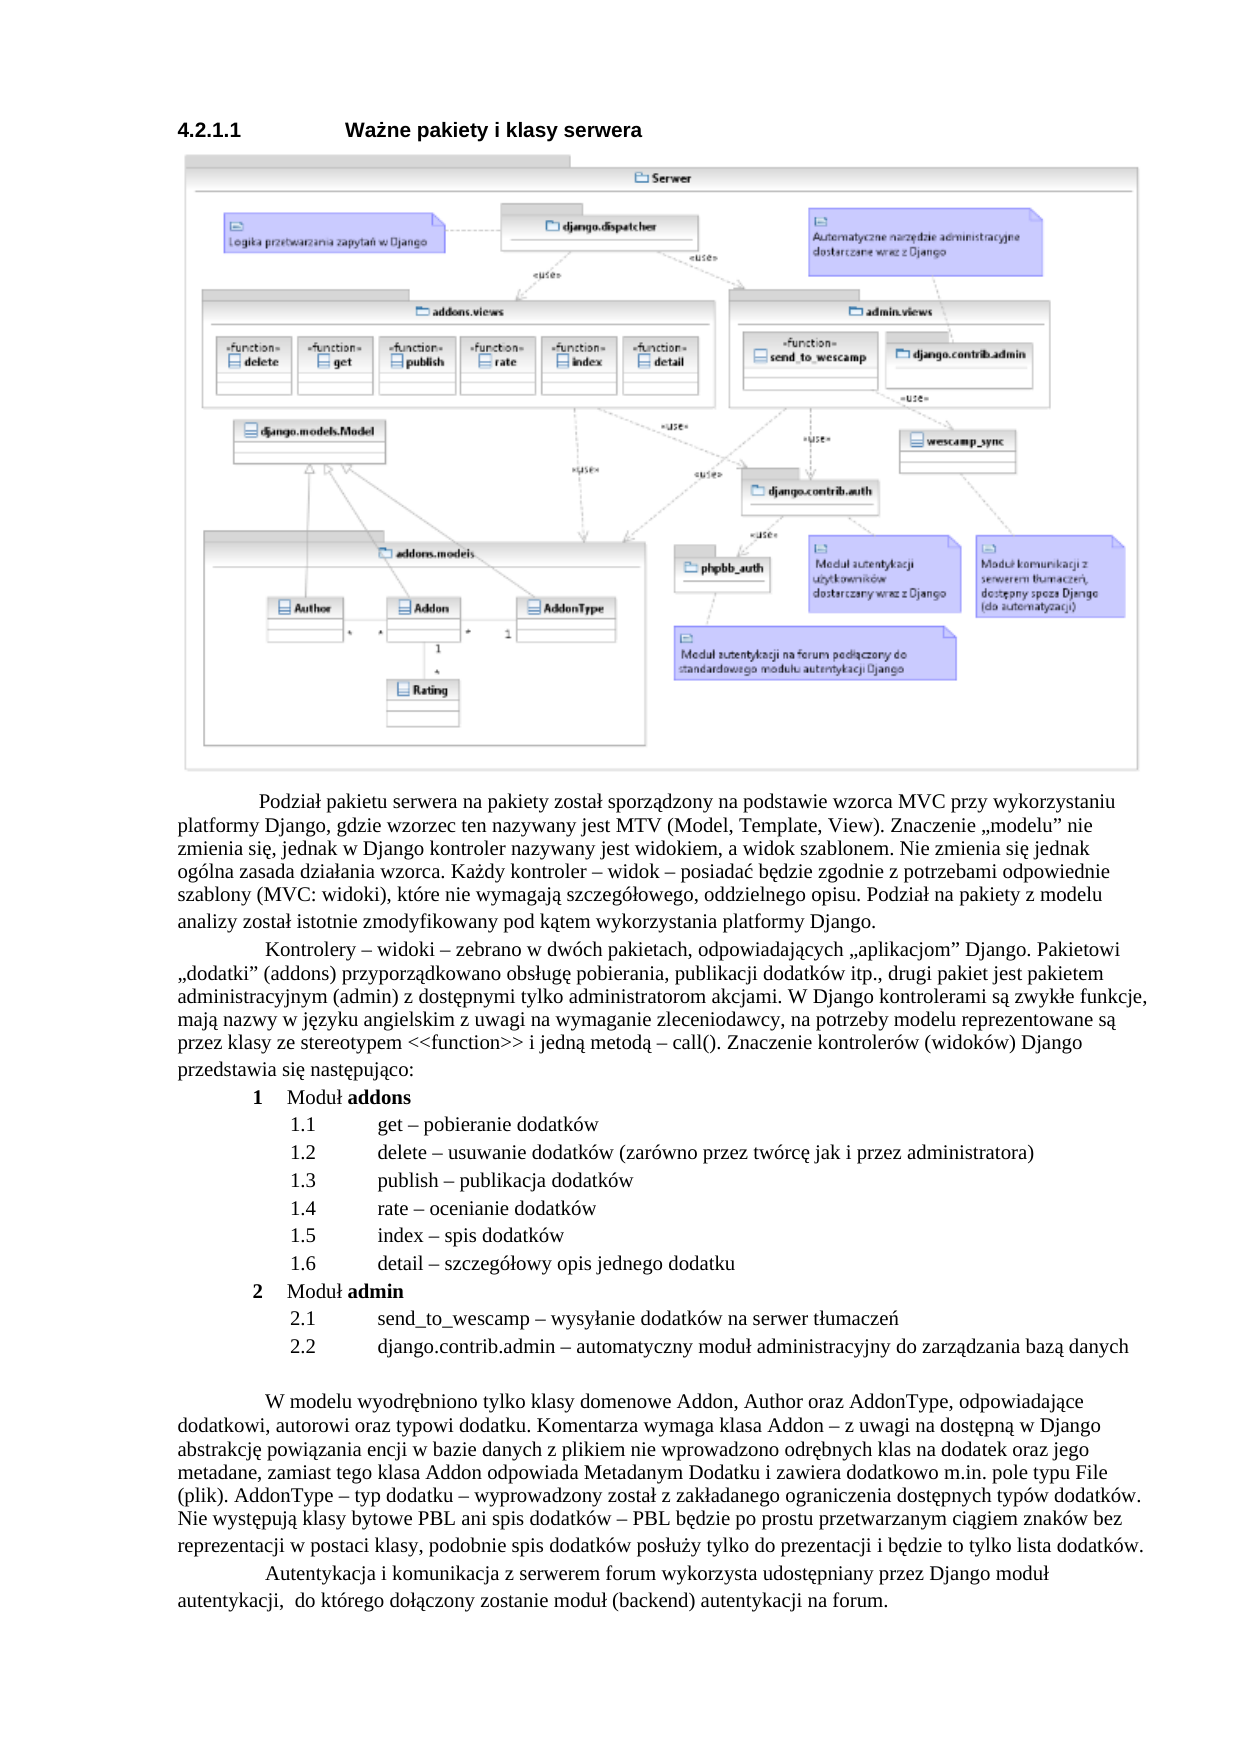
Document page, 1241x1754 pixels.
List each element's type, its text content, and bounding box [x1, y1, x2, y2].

text Autentykacja i komunikacja z serwerem forum wykorzysta udostępniany przez Django moduł autentykacji, do którego dołączony zostanie moduł (backend) autentykacji na forum. [177, 1558, 1152, 1613]
text W modelu wyodrębniono tylko klasy domenowe Addon, Author oraz AddonType, odpowiadające dodatkowi, autorowi oraz typowi dodatku. Komentarza wymaga klasa Addon – z uwagi na dostępną w Django abstrakcję powiązania encji w bazie danych z plikiem nie wprowadzono odrębnych klas na dodatek oraz jego metadane, zamiast tego klasa Addon odpowiada Metadanym Dodatku i zawiera dodatkowo m.in. pole typu File (plik). AddonType – typ dodatku – wyprowadzony został z zakładanego ograniczenia dostępnych typów dodatków. Nie występują klasy bytowe PBL ani spis dodatków – PBL będzie po prostu przetwarzanym ciągiem znaków bez reprezentacji w postaci klasy, podobnie spis dodatków posłuży tylko do prezentacji i będzie to tylko lista dodatków. [177, 1387, 1152, 1558]
subtitle 4.2.1.1 Ważne pakiety i klasy serwera [345, 118, 1152, 142]
text 2 Moduł admin [410, 1276, 1152, 1303]
text 1.2 delete – usuwanie dodatków (zarówno przez twórcę jak i przez administratora) [1041, 1137, 1152, 1165]
text 1.6 detail – szczegółowy opis jednego dodatku [377, 1248, 735, 1252]
text 1.5 index – spis dodatków [377, 1220, 564, 1224]
text 1.5 index – spis dodatków [570, 1220, 1152, 1248]
text 1 Moduł addons [287, 1082, 411, 1086]
text 1 Moduł addons [417, 1082, 1152, 1109]
text 2 Moduł admin [287, 1276, 404, 1280]
picture [177, 147, 1151, 781]
text 1.6 detail – szczegółowy opis jednego dodatku [742, 1248, 1152, 1276]
text Kontrolery – widoki – zebrano w dwóch pakietach, odpowiadających „aplikacjom” Django. Pakietowi „dodatki” (addons) przyporządkowano obsługę pobierania, publikacji dodatków itp., drugi pakiet jest pakietem administracyjnym (admin) z dostępnymi tylko administratorom akcjami. W Django kontrolerami są zwykłe funkcje, mają nazwy w języku angielskim z uwagi na wymaganie zleceniodawcy, na potrzeby modelu reprezentowane są przez klasy ze stereotypem <<function>> i jedną metodą – call(). Znaczenie kontrolerów (widoków) Django przedstawia się następująco: [265, 934, 1152, 1082]
text 2.2 django.contrib.admin – automatyczny moduł administracyjny do zarządzania bazą danych [377, 1331, 1129, 1335]
text 1.1 get – pobieranie dodatków [290, 1109, 1152, 1137]
text 2.1 send_to_wescamp – wysyłanie dodatków na serwer tłumaczeń [290, 1303, 1152, 1331]
text Podział pakietu serwera na pakiety został sporządzony na podstawie wzorca MVC przy wykorzystaniu platformy Django, gdzie wzorzec ten nazywany jest MTV (Model, Template, View). Znaczenie „modelu” nie zmienia się, jednak w Django kontroler nazywany jest widokiem, a widok szablonem. Nie zmienia się jednak ogólna zasada działania wzorca. Każdy kontroler – widok – posiadać będzie zgodnie z potrzebami odpowiednie szablony (MVC: widoki), które nie wymagają szczegółowego, oddzielnego opisu. Podział na pakiety z modelu analizy został istotnie zmodyfikowany pod kątem wykorzystania platformy Django. [177, 781, 1152, 934]
text 1.4 rate – ocenianie dodatków [603, 1193, 1152, 1220]
text 1.3 publish – publikacja dodatków [377, 1165, 634, 1193]
text 1.3 publish – publikacja dodatków [640, 1165, 1152, 1193]
text 1.2 delete – usuwanie dodatków (zarówno przez twórcę jak i przez administratora) [377, 1137, 1035, 1165]
